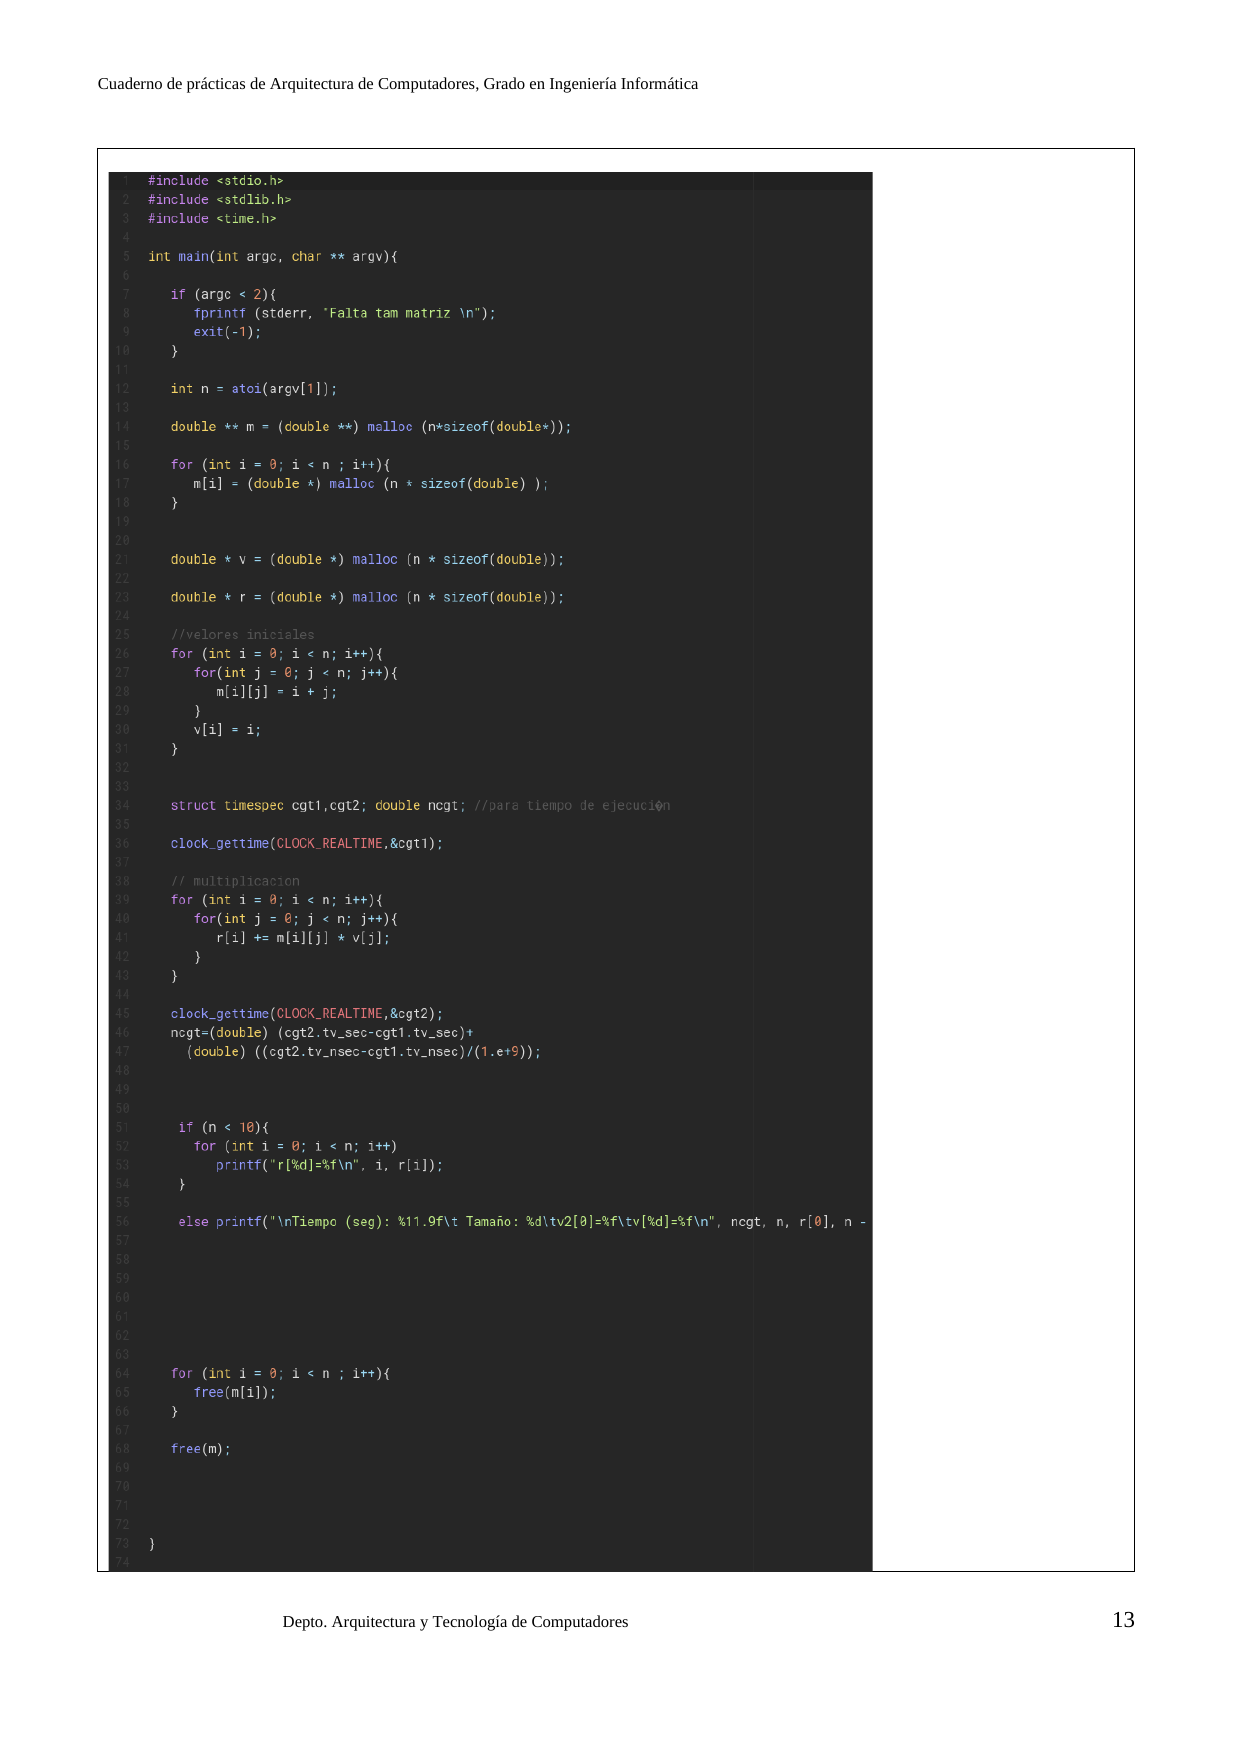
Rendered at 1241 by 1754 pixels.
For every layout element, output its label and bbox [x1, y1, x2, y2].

table_header [98, 149, 1134, 1571]
picture [108, 172, 873, 1572]
